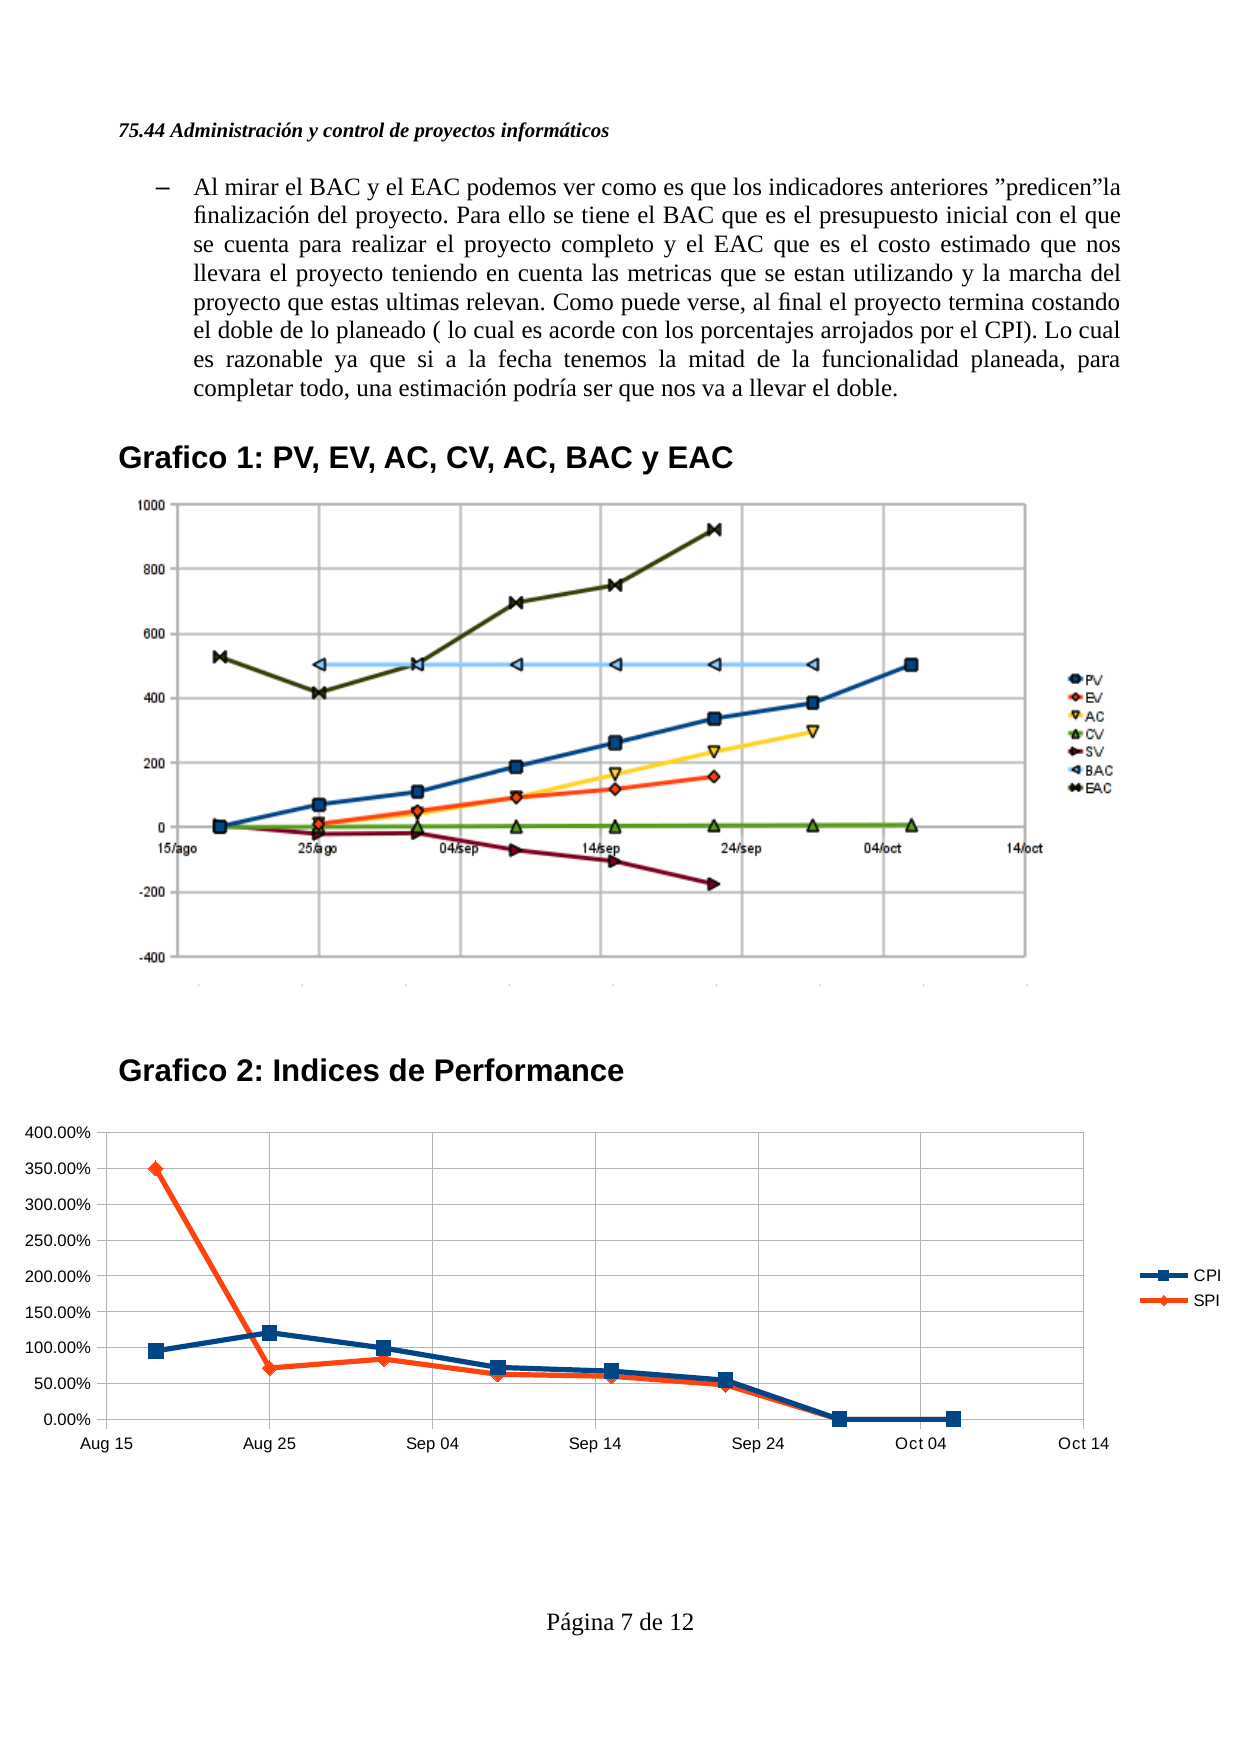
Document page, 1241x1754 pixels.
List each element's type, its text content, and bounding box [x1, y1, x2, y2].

list Al mirar el BAC y el EAC podemos ver como es que los indicadores anteriores ”predicen”la ﬁnalización del proyecto. Para ello se tiene el BAC que es el presupuesto inicial con el que se cuenta para realizar el proyecto completo y el EAC que es el costo estimado que nos llevara el proyecto teniendo en cuenta las metricas que se estan utilizando y la marcha del proyecto que estas ultimas relevan. Como puede verse, al ﬁnal el proyecto termina costando el doble de lo planeado ( lo cual es acorde con los porcentajes arrojados por el CPI). Lo cual es razonable ya que si a la fecha tenemos la mitad de la funcionalidad planeada, para completar todo, una estimación podría ser que nos va a llevar el doble. [156, 172, 1122, 402]
picture [118, 487, 1123, 986]
subtitle Grafico 1: PV, EV, AC, CV, AC, BAC y EAC [118, 439, 1122, 475]
subtitle Grafico 2: Indices de Performance [118, 1052, 1122, 1088]
